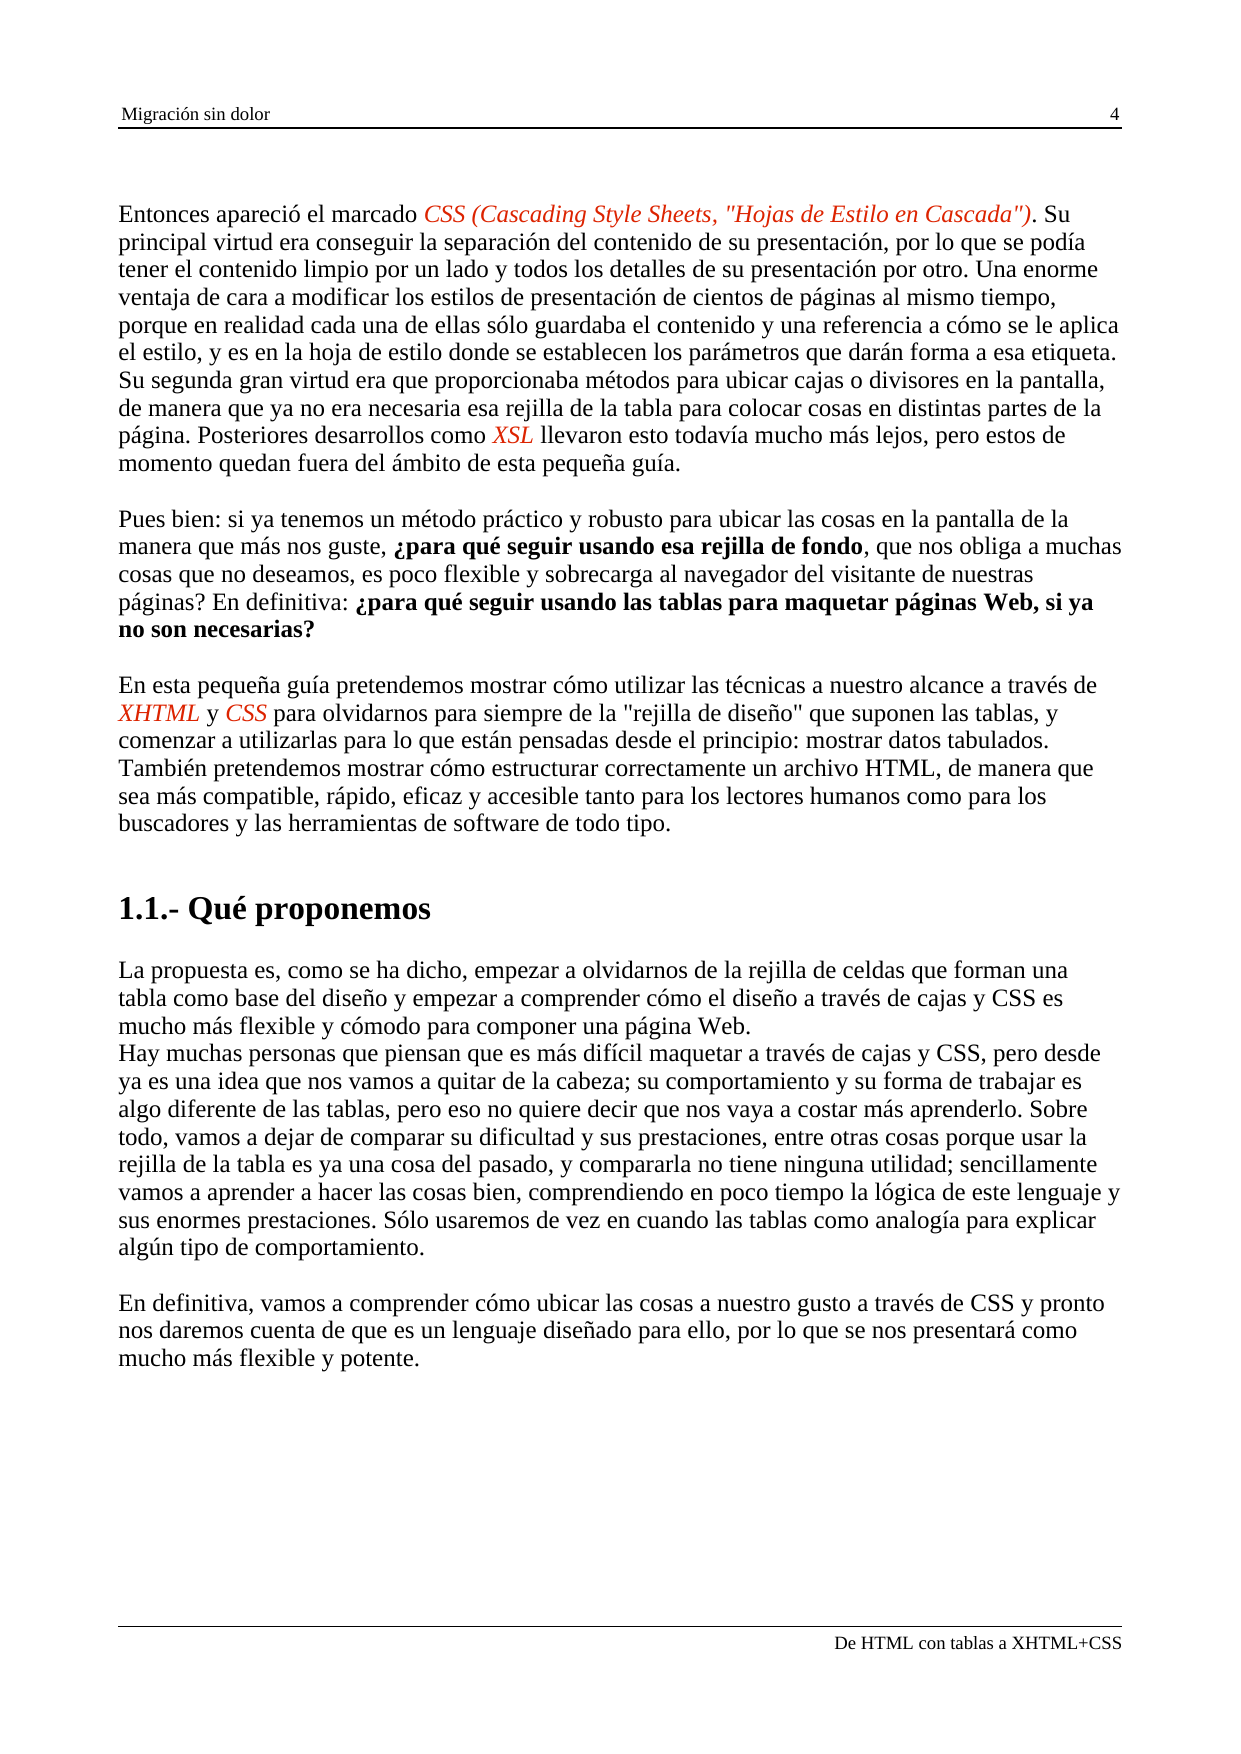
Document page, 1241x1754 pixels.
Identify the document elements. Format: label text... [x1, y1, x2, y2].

text En esta pequeña guía pretendemos mostrar cómo utilizar las técnicas a nuestro alcance a través de XHTML y CSS para olvidarnos para siempre de la "rejilla de diseño" que suponen las tablas, y comenzar a utilizarlas para lo que están pensadas desde el principio: mostrar datos tabulados. [118, 671, 1122, 754]
text Pues bien: si ya tenemos un método práctico y robusto para ubicar las cosas en la pantalla de la manera que más nos guste, ¿para qué seguir usando esa rejilla de fondo, que nos obliga a muchas cosas que no deseamos, es poco flexible y sobrecarga al navegador del visitante de nuestras páginas? En definitiva: ¿para qué seguir usando las tablas para maquetar páginas Web, si ya no son necesarias? [118, 505, 1122, 643]
text Entonces apareció el marcado CSS (Cascading Style Sheets, "Hojas de Estilo en Cascada"). Su principal virtud era conseguir la separación del contenido de su presentación, por lo que se podía tener el contenido limpio por un lado y todos los detalles de su presentación por otro. Una enorme ventaja de cara a modificar los estilos de presentación de cientos de páginas al mismo tiempo, porque en realidad cada una de ellas sólo guardaba el contenido y una referencia a cómo se le aplica el estilo, y es en la hoja de estilo donde se establecen los parámetros que darán forma a esa etiqueta. [118, 200, 1122, 366]
text Su segunda gran virtud era que proporcionaba métodos para ubicar cajas o divisores en la pantalla, de manera que ya no era necesaria esa rejilla de la tabla para colocar cosas en distintas partes de la página. Posteriores desarrollos como XSL llevaron esto todavía mucho más lejos, pero estos de momento quedan fuera del ámbito de esta pequeña guía. [118, 366, 1122, 477]
text Hay muchas personas que piensan que es más difícil maquetar a través de cajas y CSS, pero desde ya es una idea que nos vamos a quitar de la cabeza; su comportamiento y su forma de trabajar es algo diferente de las tablas, pero eso no quiere decir que nos vaya a costar más aprenderlo. Sobre todo, vamos a dejar de comparar su dificultad y sus prestaciones, entre otras cosas porque usar la rejilla de la tabla es ya una cosa del pasado, y compararla no tiene ninguna utilidad; sencillamente vamos a aprender a hacer las cosas bien, comprendiendo en poco tiempo la lógica de este lenguaje y sus enormes prestaciones. Sólo usaremos de vez en cuando las tablas como analogía para explicar algún tipo de comportamiento. [118, 1039, 1122, 1261]
text También pretendemos mostrar cómo estructurar correctamente un archivo HTML, de manera que sea más compatible, rápido, eficaz y accesible tanto para los lectores humanos como para los buscadores y las herramientas de software de todo tipo. [118, 754, 1122, 837]
subtitle 1.1.- Qué proponemos [118, 890, 1122, 927]
text La propuesta es, como se ha dicho, empezar a olvidarnos de la rejilla de celdas que forman una tabla como base del diseño y empezar a comprender cómo el diseño a través de cajas y CSS es mucho más flexible y cómodo para componer una página Web. [118, 956, 1122, 1039]
text En definitiva, vamos a comprender cómo ubicar las cosas a nuestro gusto a través de CSS y pronto nos daremos cuenta de que es un lenguaje diseñado para ello, por lo que se nos presentará como mucho más flexible y potente. [118, 1289, 1122, 1372]
